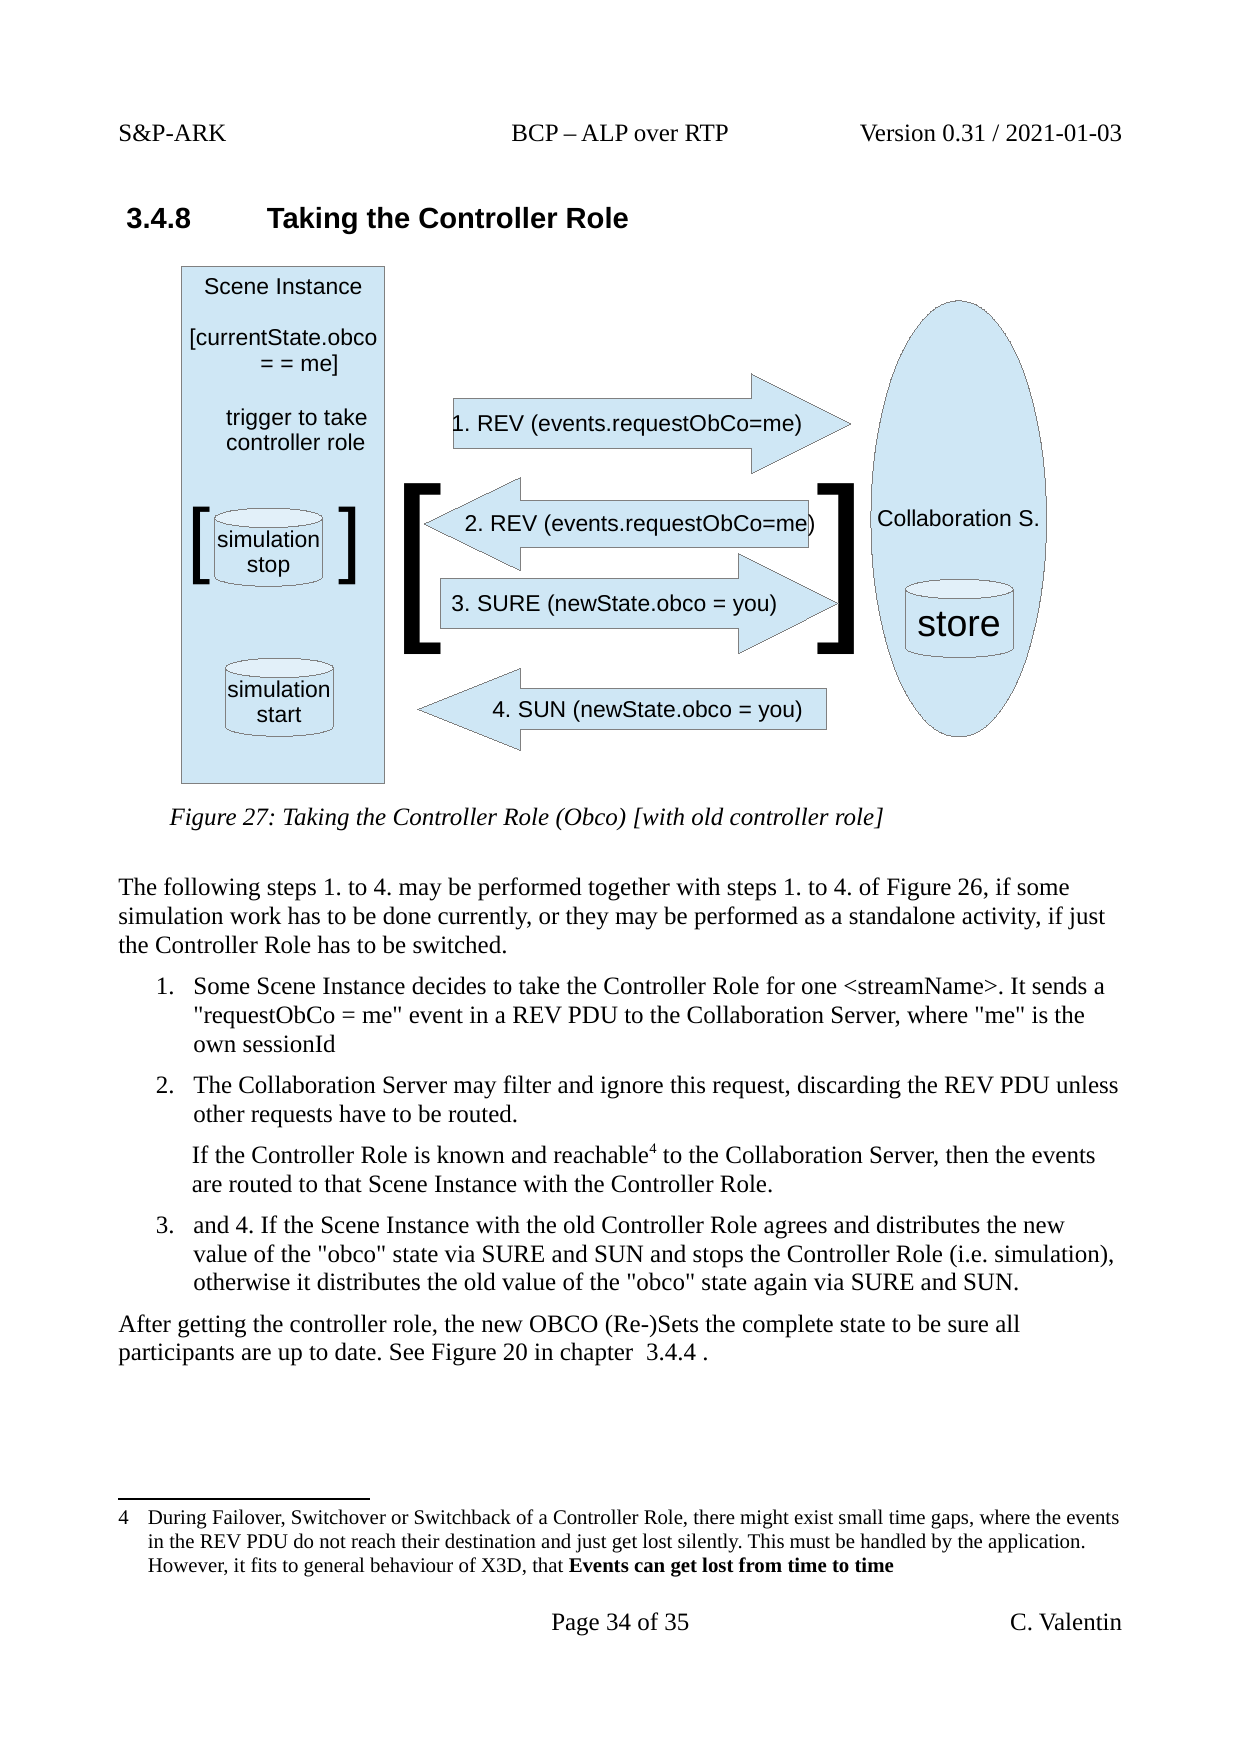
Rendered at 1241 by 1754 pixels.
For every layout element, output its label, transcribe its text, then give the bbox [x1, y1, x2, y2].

subtitle Taking the Controller Role [118, 201, 1122, 235]
text After getting the controller role, the new OBCO (Re-)Sets the complete state to be sure all participants are up to date. See Figure 20 in chapter 3.4.4 . [118, 1309, 1122, 1366]
list Some Scene Instance decides to take the Controller Role for one <streamName>. It sends a "requestObCo = me" event in a REV PDU to the Collaboration Server, where "me" is the own sessionId [156, 971, 1122, 1057]
text Figure 27: Taking the Controller Role (Obco) [with old controller role] [169, 259, 1055, 831]
text If the Controller Role is known and reachable to the Collaboration Server, then the events are routed to that Scene Instance with the Controller Role. [192, 1140, 1122, 1197]
list The Collaboration Server may filter and ignore this request, discarding the REV PDU unless other requests have to be routed. [156, 1070, 1122, 1127]
text The following steps 1. to 4. may be performed together with steps 1. to 4. of Figure 26, if some simulation work has to be done currently, or they may be performed as a standalone activity, if just the Controller Role has to be switched. [118, 872, 1122, 959]
text During Failover, Switchover or Switchback of a Controller Role, there might exist small time gaps, where the events in the REV PDU do not reach their destination and just get lost silently. This must be handled by the application. However, it fits to general behaviour of X3D, that Events can get lost from time to time [118, 1505, 1122, 1577]
list and 4. If the Scene Instance with the old Controller Role agrees and distributes the new value of the "obco" state via SURE and SUN and stops the Controller Role (i.e. simulation), otherwise it distributes the old value of the "obco" state again via SURE and SUN. [156, 1210, 1122, 1296]
